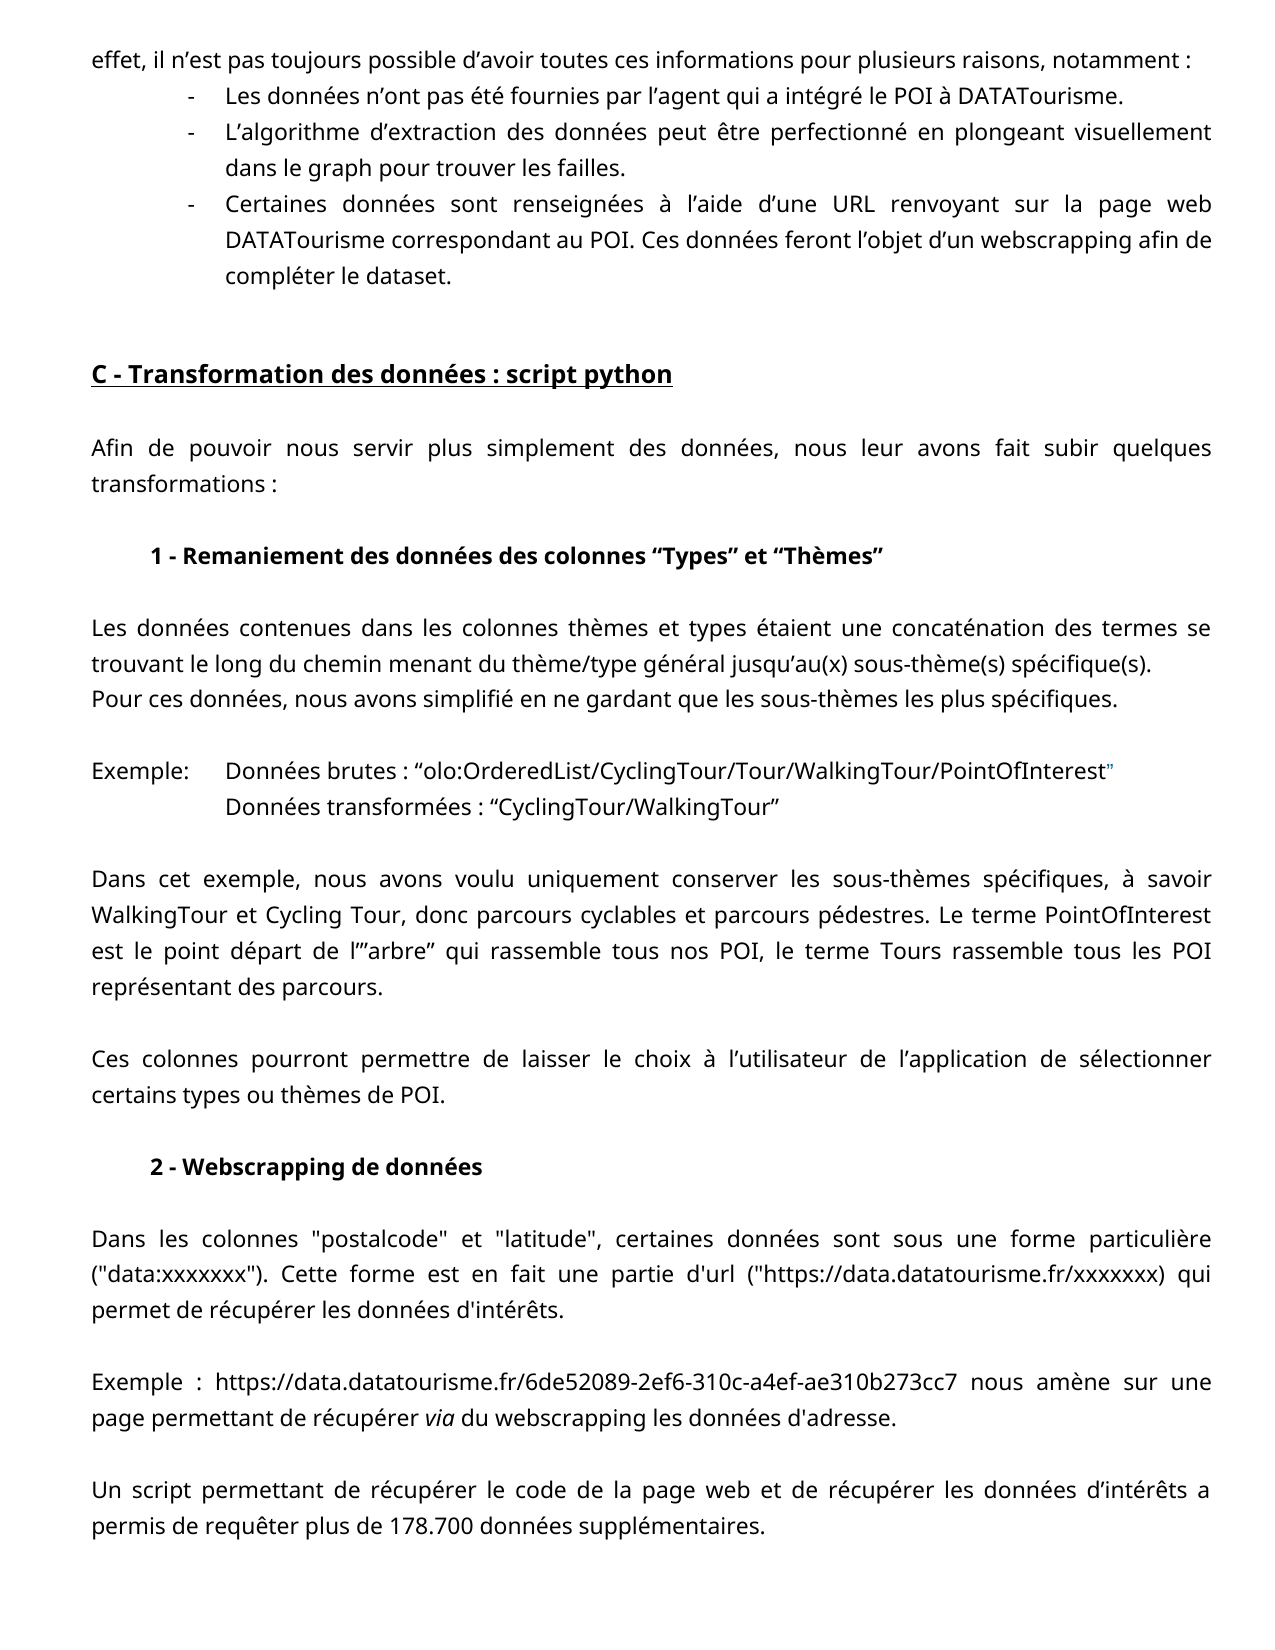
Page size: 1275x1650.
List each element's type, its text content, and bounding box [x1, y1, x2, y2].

text Données transformées : “CyclingTour/WalkingTour” [150, 791, 1213, 822]
text Pour ces données, nous avons simplifié en ne gardant que les sous-thèmes les plus spécifiques. [91, 683, 1213, 715]
text C - Transformation des données : script python [91, 357, 1213, 391]
text Dans cet exemple, nous avons voulu uniquement conserver les sous-thèmes spécifiques, à savoir WalkingTour et Cycling Tour, donc parcours cyclables et parcours pédestres. Le terme PointOfInterest est le point départ de l’”arbre” qui rassemble tous nos POI, le terme Tours rassemble tous les POI représentant des parcours. [91, 863, 1213, 1002]
text effet, il n’est pas toujours possible d’avoir toutes ces informations pour plusieurs raisons, notamment : [91, 44, 1213, 76]
text 1 - Remaniement des données des colonnes “Types” et “Thèmes” [91, 540, 1213, 571]
text 2 - Webscrapping de données [91, 1151, 1213, 1182]
text Ces colonnes pourront permettre de laisser le choix à l’utilisateur de l’application de sélectionner certains types ou thèmes de POI. [91, 1043, 1213, 1110]
list Les données n’ont pas été fournies par l’agent qui a intégré le POI à DATATourisme. [187, 80, 1213, 111]
text Les données contenues dans les colonnes thèmes et types étaient une concaténation des termes se trouvant le long du chemin menant du thème/type général jusqu’au(x) sous-thème(s) spécifique(s). [91, 612, 1213, 679]
text Exemple: Données brutes : “olo:OrderedList/CyclingTour/Tour/WalkingTour/PointOfInterest” [91, 755, 1213, 787]
list L’algorithme d’extraction des données peut être perfectionné en plongeant visuellement dans le graph pour trouver les failles. [187, 116, 1213, 183]
list Certaines données sont renseignées à l’aide d’une URL renvoyant sur la page web DATATourisme correspondant au POI. Ces données feront l’objet d’un webscrapping afin de compléter le dataset. [187, 188, 1213, 291]
text Afin de pouvoir nous servir plus simplement des données, nous leur avons fait subir quelques transformations : [91, 432, 1213, 499]
text Dans les colonnes "postalcode" et "latitude", certaines données sont sous une forme particulière ("data:xxxxxxx"). Cette forme est en fait une partie d'url ("https://data.datatourisme.fr/xxxxxxx) qui permet de récupérer les données d'intérêts. [91, 1222, 1213, 1326]
text Un script permettant de récupérer le code de la page web et de récupérer les données d’intérêts a permis de requêter plus de 178.700 données supplémentaires. [91, 1474, 1213, 1541]
text Exemple : https://data.datatourisme.fr/6de52089-2ef6-310c-a4ef-ae310b273cc7 nous amène sur une page permettant de récupérer via du webscrapping les données d'adresse. [91, 1366, 1213, 1433]
